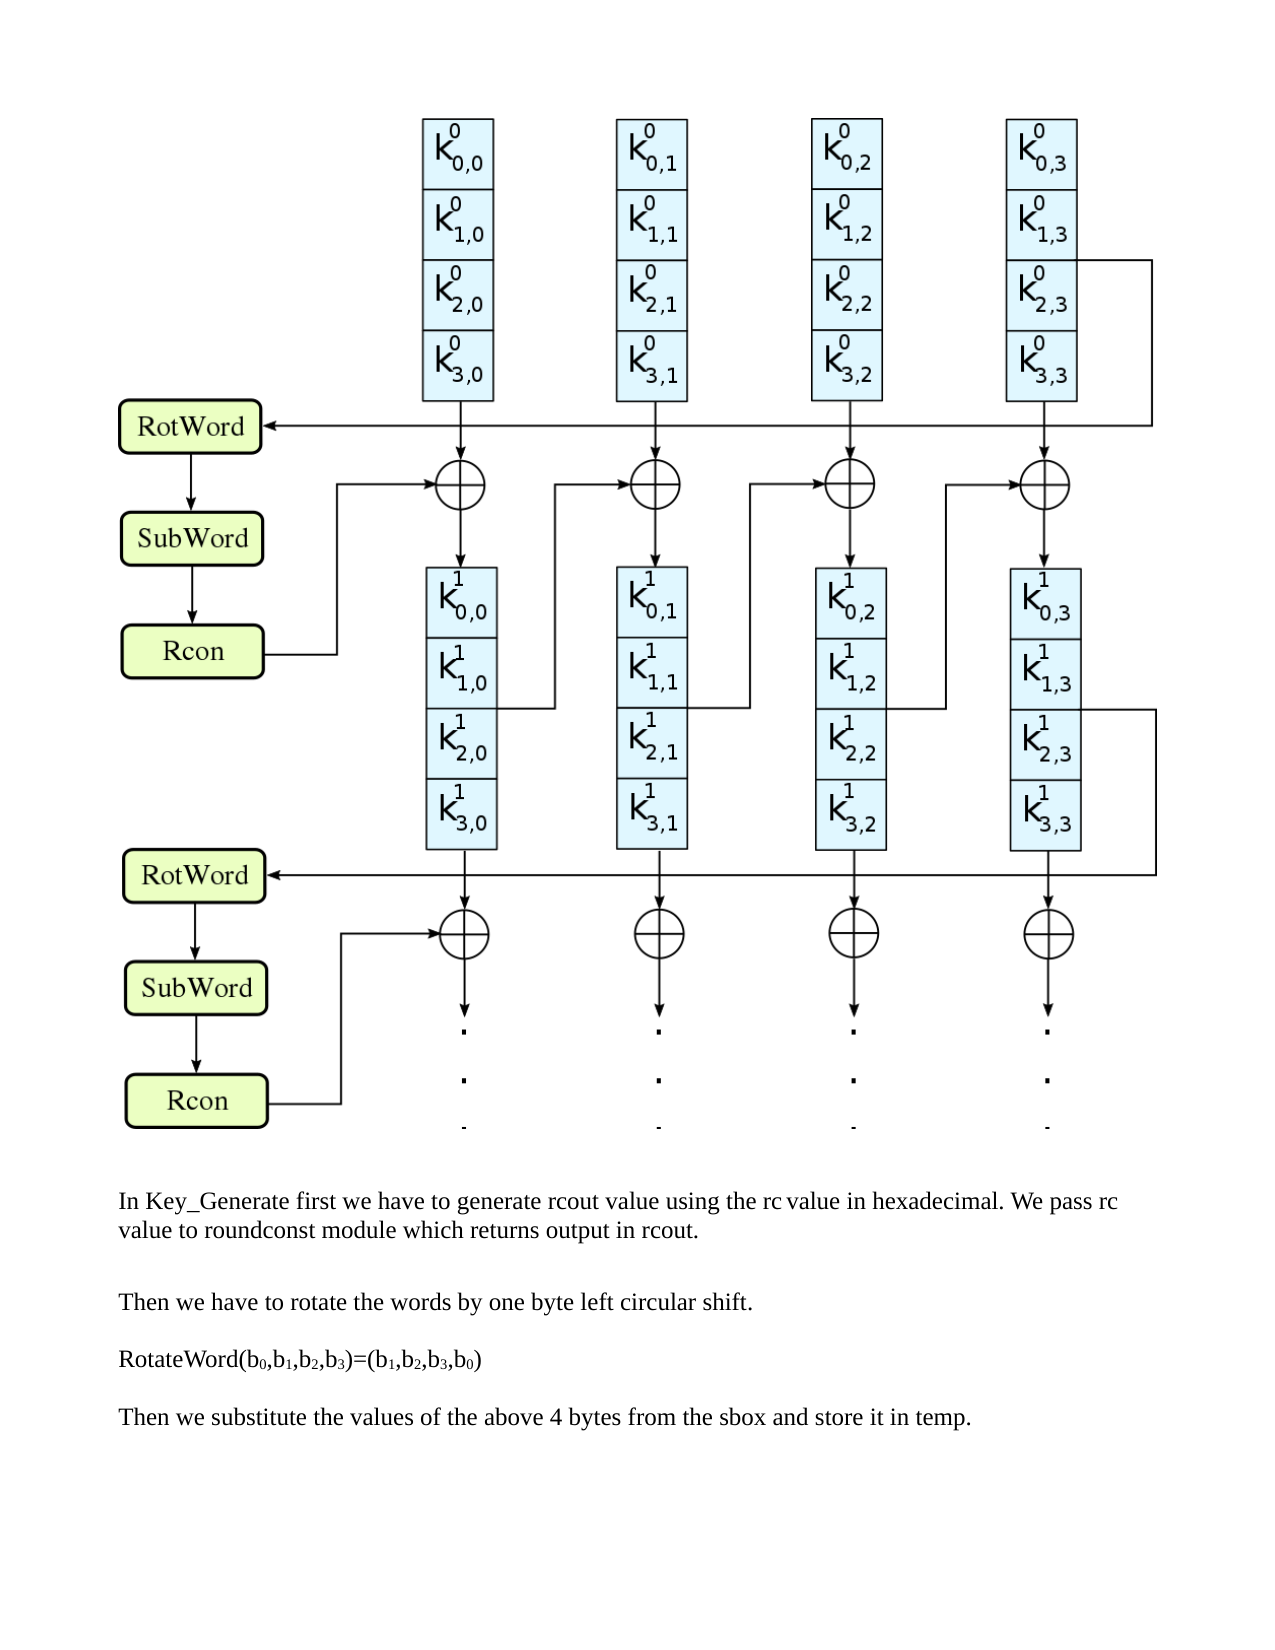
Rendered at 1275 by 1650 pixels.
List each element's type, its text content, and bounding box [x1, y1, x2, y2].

picture [118, 118, 1157, 1129]
text Then we substitute the values of the above 4 bytes from the sbox and store it in temp. [118, 1402, 1157, 1430]
text In Key_Generate first we have to generate rcout value using the rc value in hexadecimal. We pass rc value to roundconst module which returns output in rcout. [118, 1186, 1157, 1243]
text RotateWord(b0,b1,b2,b3)=(b1,b2,b3,b0) [118, 1344, 1157, 1373]
text Then we have to rotate the words by one byte left circular shift. [118, 1287, 1157, 1315]
